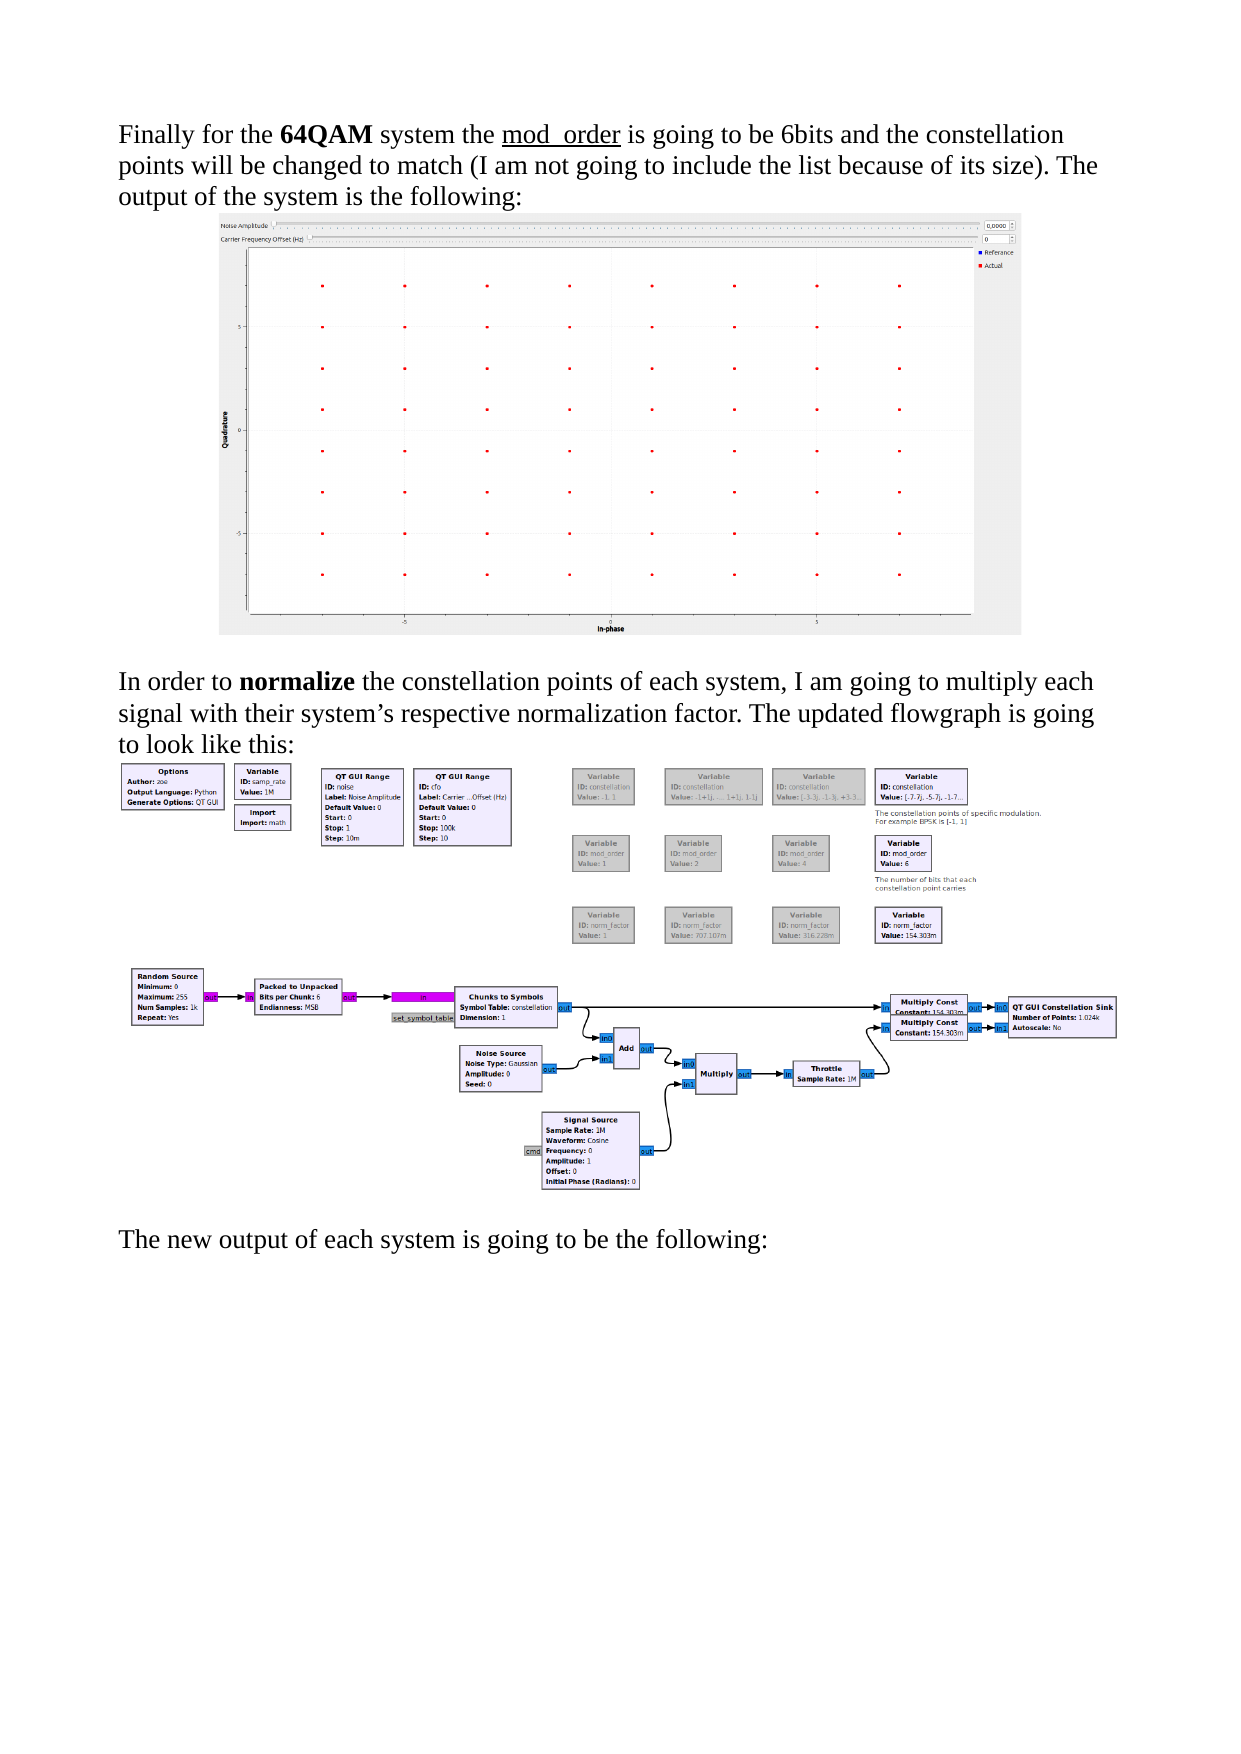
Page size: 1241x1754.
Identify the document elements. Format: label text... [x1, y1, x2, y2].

text In order to normalize the constellation points of each system, I am going to multiply each signal with their system’s respective normalization factor. The updated flowgraph is going to look like this: [118, 666, 1122, 759]
picture [218, 213, 1022, 635]
text Finally for the 64QAM system the mod_order is going to be 6bits and the constellation points will be changed to match (I am not going to include the list because of its size). The output of the system is the following: [118, 118, 1122, 212]
picture [118, 759, 1123, 1192]
text The new output of each system is going to be the following: [118, 1223, 1122, 1254]
